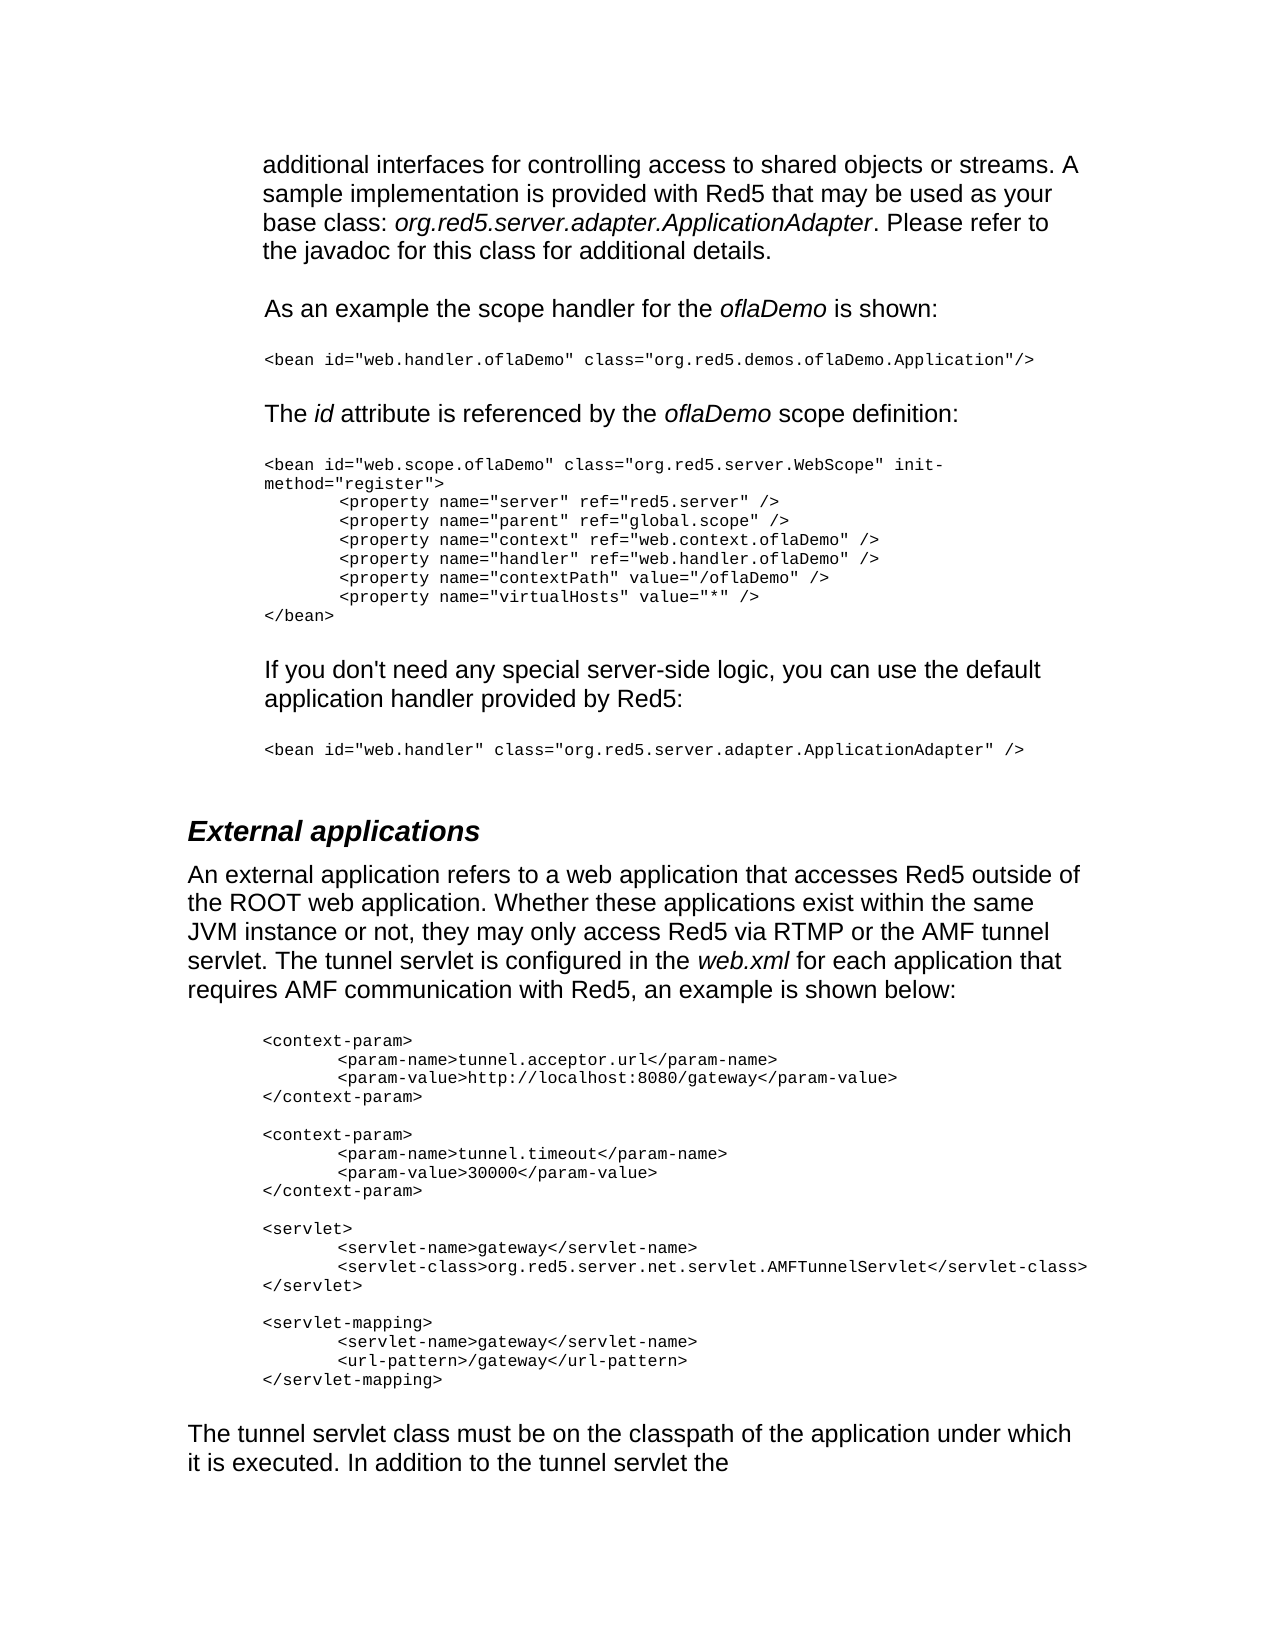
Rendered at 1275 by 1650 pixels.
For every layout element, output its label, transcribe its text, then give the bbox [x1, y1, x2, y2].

text An external application refers to a web application that accesses Red5 outside of the ROOT web application. Whether these applications exist within the same JVM instance or not, they may only access Red5 via RTMP or the AMF tunnel servlet. The tunnel servlet is configured in the web.xml for each application that requires AMF communication with Red5, an example is shown below: [187, 860, 1087, 1003]
text <property name="contextPath" value="/oflaDemo" /> [264, 569, 1087, 588]
text As an example the scope handler for the oflaDemo is shown: [264, 294, 1087, 322]
text <property name="context" ref="web.context.oflaDemo" /> [264, 532, 1087, 551]
text <property name="handler" ref="web.handler.oflaDemo" /> [264, 551, 1087, 569]
text The id attribute is referenced by the oflaDemo scope definition: [264, 399, 1087, 428]
text <bean id="web.handler.oflaDemo" class="org.red5.demos.oflaDemo.Application"/> [264, 351, 1087, 370]
text <bean id="web.handler" class="org.red5.server.adapter.ApplicationAdapter" /> [264, 741, 1087, 760]
text <property name="virtualHosts" value="*" /> [264, 588, 1087, 607]
text <servlet-name>gateway</servlet-name> [187, 1334, 1087, 1353]
text <param-value>30000</param-value> [187, 1164, 1087, 1183]
text <property name="server" ref="red5.server" /> [264, 494, 1087, 513]
text </context-param> [187, 1089, 1087, 1108]
text <servlet-name>gateway</servlet-name> [187, 1239, 1087, 1258]
text </servlet-mapping> [187, 1372, 1087, 1390]
subtitle External applications [187, 814, 1087, 847]
text <servlet-mapping> [187, 1315, 1087, 1334]
text application handler provided by Red5: [264, 683, 1087, 712]
list additional interfaces for controlling access to shared objects or streams. A sample implementation is provided with Red5 that may be used as your base class: org.red5.server.adapter.ApplicationAdapter. Please refer to the javadoc for this class for additional details. [225, 150, 1087, 265]
text <param-name>tunnel.acceptor.url</param-name> [187, 1051, 1087, 1070]
text </context-param> [187, 1183, 1087, 1202]
text <context-param> [187, 1126, 1087, 1145]
text <servlet> [187, 1221, 1087, 1239]
text <property name="parent" ref="global.scope" /> [264, 513, 1087, 532]
text The tunnel servlet class must be on the classpath of the application under which it is executed. In addition to the tunnel servlet the [187, 1419, 1087, 1477]
text If you don't need any special server-side logic, you can use the default [264, 655, 1087, 683]
text </servlet> [187, 1277, 1087, 1296]
text <servlet-class>org.red5.server.net.servlet.AMFTunnelServlet</servlet-class> [187, 1258, 1087, 1277]
text </bean> [264, 607, 1087, 626]
text <context-param> [187, 1032, 1087, 1051]
text <url-pattern>/gateway</url-pattern> [187, 1353, 1087, 1372]
text <param-value>http://localhost:8080/gateway</param-value> [187, 1070, 1087, 1089]
text <bean id="web.scope.oflaDemo" class="org.red5.server.WebScope" init-method="register"> [264, 456, 1087, 494]
text <param-name>tunnel.timeout</param-name> [187, 1145, 1087, 1164]
